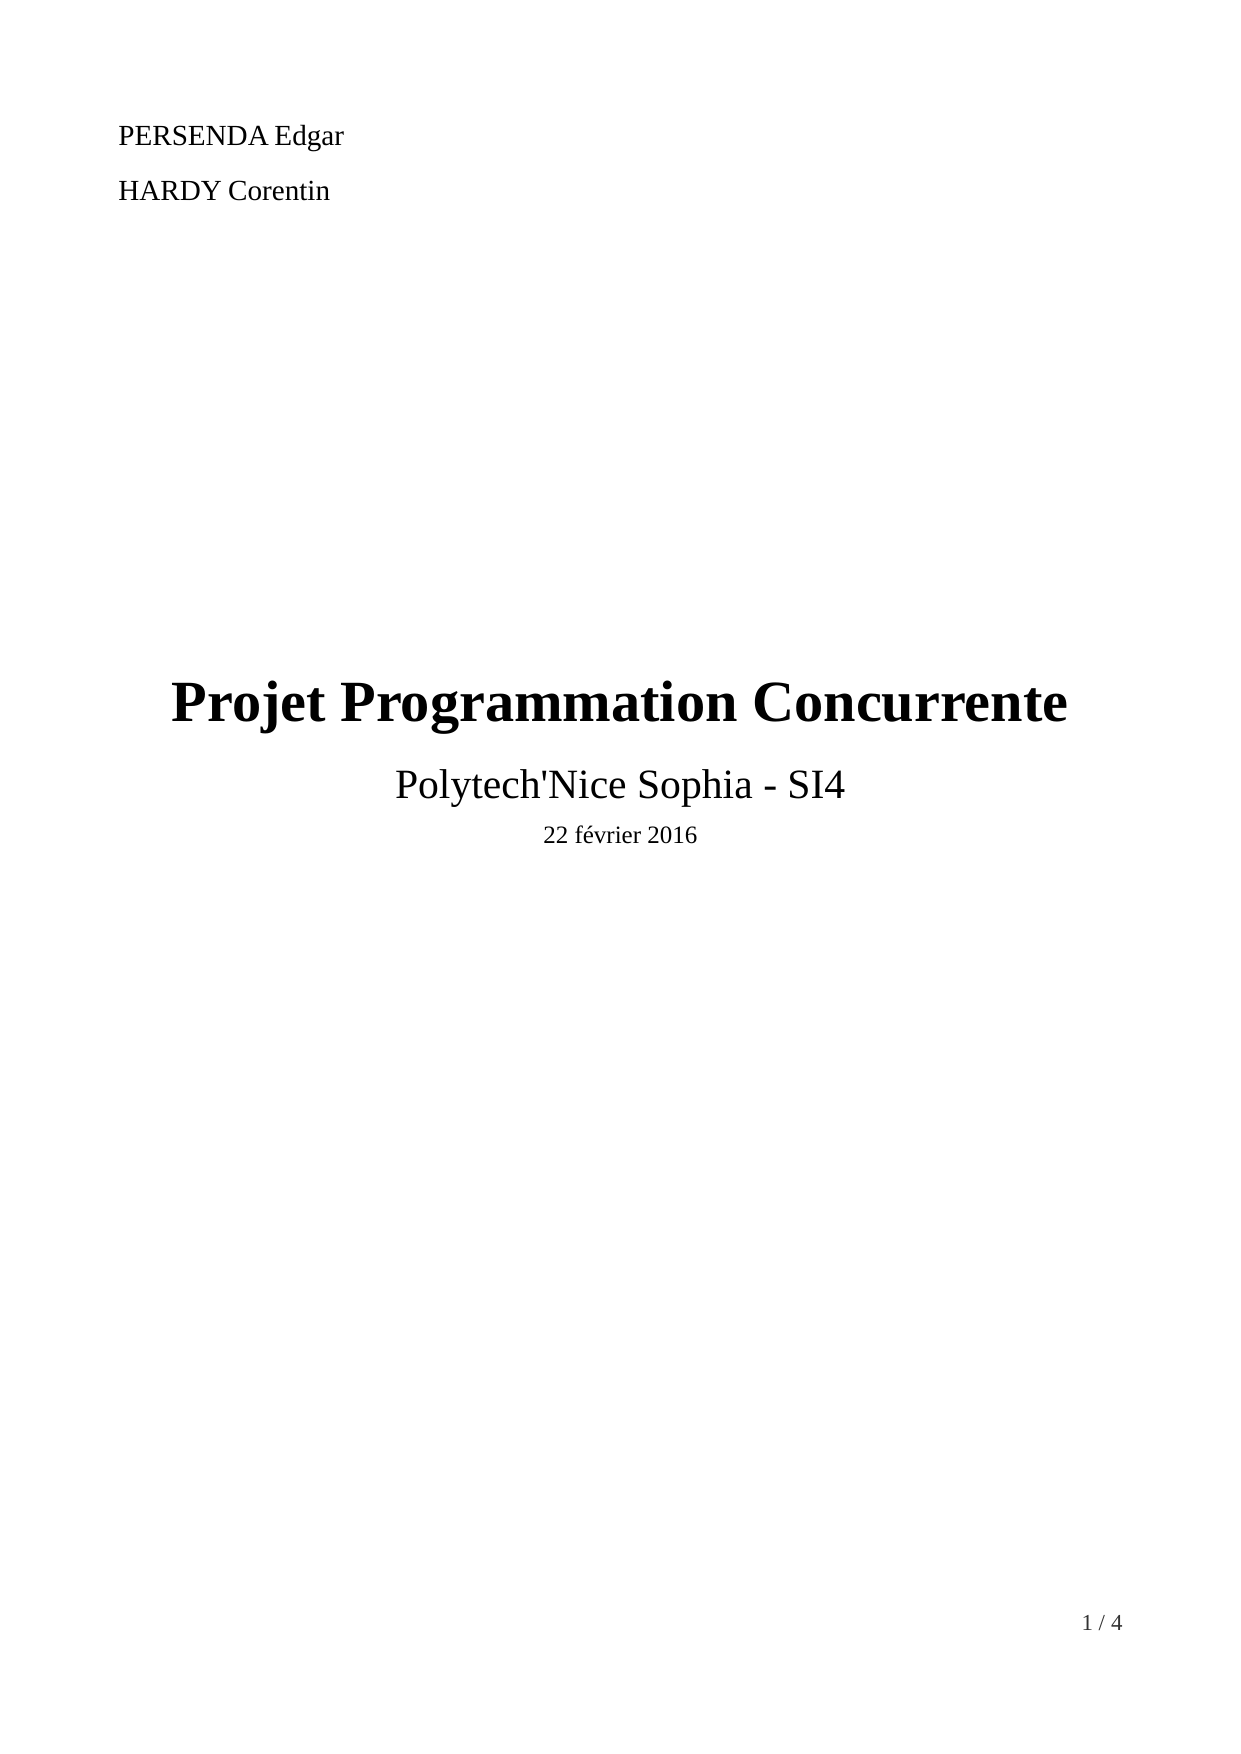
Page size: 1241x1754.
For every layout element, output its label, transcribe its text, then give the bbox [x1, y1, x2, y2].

subtitle 22 février 2016 [118, 820, 1122, 848]
subtitle PERSENDA Edgar [118, 118, 1122, 152]
subtitle HARDY Corentin [118, 173, 1122, 206]
subtitle Polytech'Nice Sophia - SI4 [118, 759, 1122, 807]
title Projet Programmation Concurrente [118, 667, 1122, 734]
